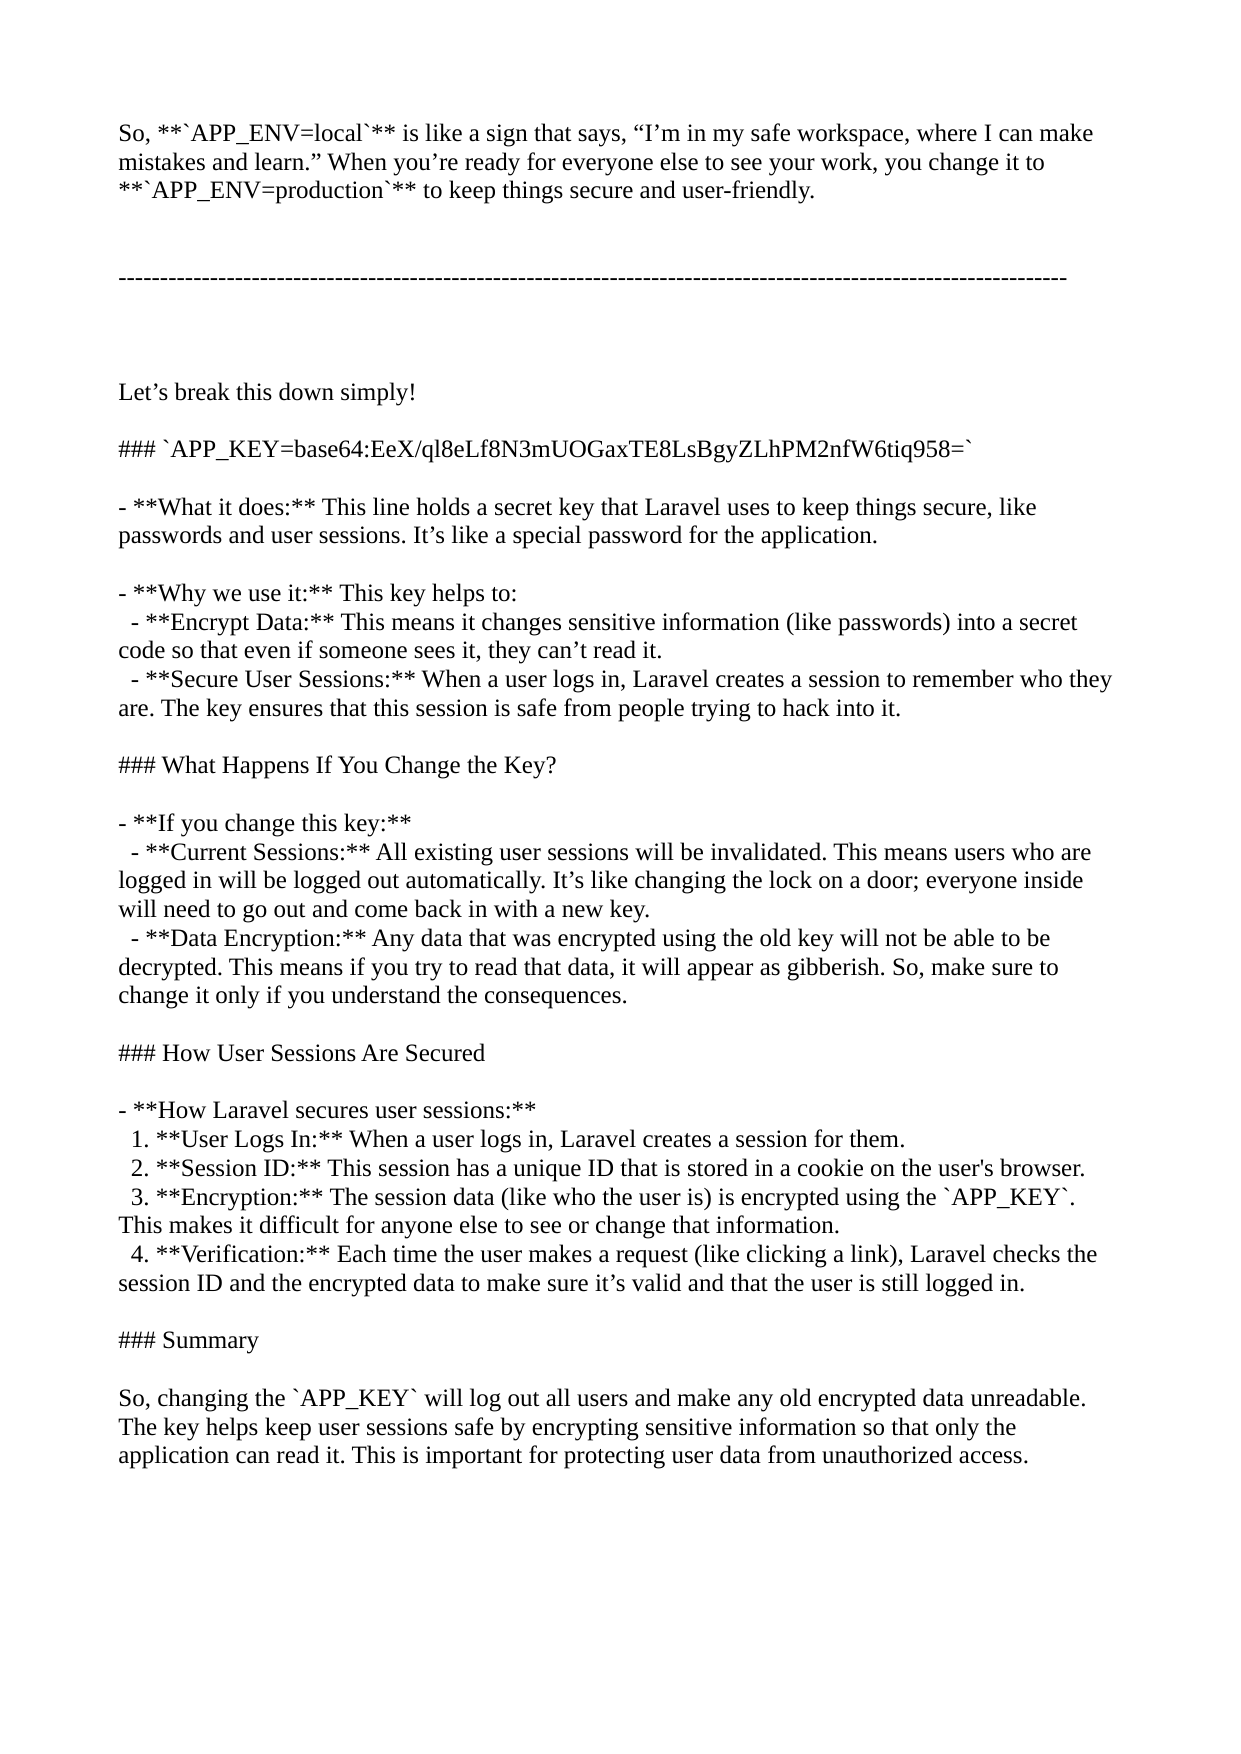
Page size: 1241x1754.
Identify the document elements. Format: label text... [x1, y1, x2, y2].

text ### What Happens If You Change the Key? [118, 751, 1122, 779]
text - **What it does:** This line holds a secret key that Laravel uses to keep things secure, like passwords and user sessions. It’s like a special password for the application. [118, 492, 1122, 549]
text So, changing the `APP_KEY` will log out all users and make any old encrypted data unreadable. The key helps keep user sessions safe by encrypting sensitive information so that only the application can read it. This is important for protecting user data from unauthorized access. [118, 1383, 1122, 1469]
text - **Secure User Sessions:** When a user logs in, Laravel creates a session to remember who they are. The key ensures that this session is safe from people trying to hack into it. [118, 664, 1122, 722]
text ------------------------------------------------------------------------------------------------------------------ [118, 262, 1122, 291]
text Let’s break this down simply! [118, 377, 1122, 406]
text - **Current Sessions:** All existing user sessions will be invalidated. This means users who are logged in will be logged out automatically. It’s like changing the lock on a door; everyone inside will need to go out and come back in with a new key. [118, 837, 1122, 923]
text 2. **Session ID:** This session has a unique ID that is stored in a cookie on the user's browser. [118, 1153, 1122, 1182]
text - **Encrypt Data:** This means it changes sensitive information (like passwords) into a secret code so that even if someone sees it, they can’t read it. [118, 607, 1122, 664]
text ### How User Sessions Are Secured [118, 1038, 1122, 1067]
text 1. **User Logs In:** When a user logs in, Laravel creates a session for them. [118, 1124, 1122, 1153]
text - **Data Encryption:** Any data that was encrypted using the old key will not be able to be decrypted. This means if you try to read that data, it will appear as gibberish. So, make sure to change it only if you understand the consequences. [118, 923, 1122, 1009]
text - **How Laravel secures user sessions:** [118, 1096, 1122, 1124]
text 4. **Verification:** Each time the user makes a request (like clicking a link), Laravel checks the session ID and the encrypted data to make sure it’s valid and that the user is still logged in. [118, 1239, 1122, 1297]
text - **Why we use it:** This key helps to: [118, 578, 1122, 607]
text ### `APP_KEY=base64:EeX/ql8eLf8N3mUOGaxTE8LsBgyZLhPM2nfW6tiq958=` [118, 434, 1122, 463]
text 3. **Encryption:** The session data (like who the user is) is encrypted using the `APP_KEY`. This makes it difficult for anyone else to see or change that information. [118, 1182, 1122, 1239]
text So, **`APP_ENV=local`** is like a sign that says, “I’m in my safe workspace, where I can make mistakes and learn.” When you’re ready for everyone else to see your work, you change it to **`APP_ENV=production`** to keep things secure and user-friendly. [118, 118, 1122, 204]
text - **If you change this key:** [118, 808, 1122, 837]
text ### Summary [118, 1326, 1122, 1354]
